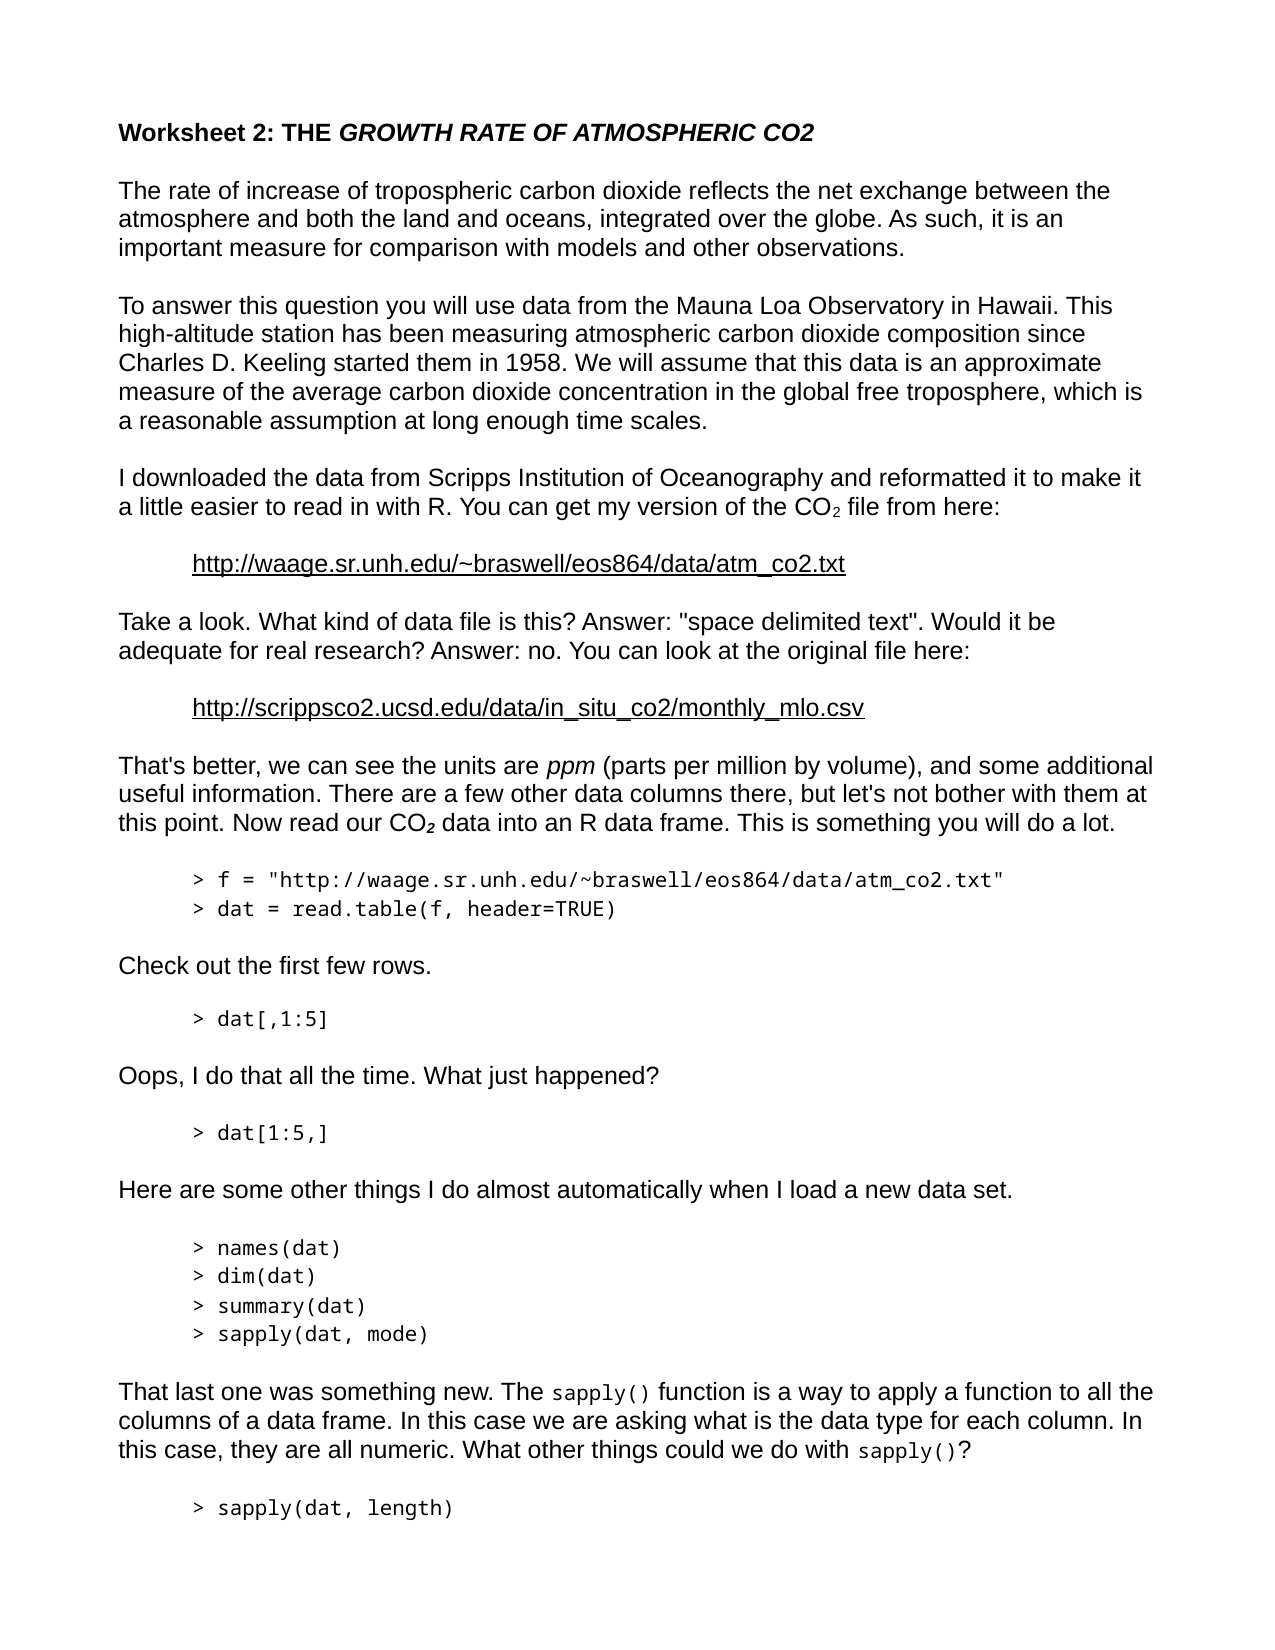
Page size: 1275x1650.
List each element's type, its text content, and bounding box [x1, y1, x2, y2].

text > sapply(dat, length) [118, 1493, 1157, 1522]
text http://scrippsco2.ucsd.edu/data/in_situ_co2/monthly_mlo.csv [118, 693, 1157, 722]
text To answer this question you will use data from the Mauna Loa Observatory in Hawaii. This high-altitude station has been measuring atmospheric carbon dioxide composition since Charles D. Keeling started them in 1958. We will assume that this data is an approximate measure of the average carbon dioxide concentration in the global free troposphere, which is a reasonable assumption at long enough time scales. [118, 291, 1157, 434]
text > sapply(dat, mode) [118, 1319, 1157, 1348]
text That last one was something new. The sapply() function is a way to apply a function to all the columns of a data frame. In this case we are asking what is the data type for each column. In this case, they are all numeric. What other things could we do with sapply()? [118, 1377, 1157, 1464]
text > dat[,1:5] [118, 1004, 1157, 1032]
text > f = "http://waage.sr.unh.edu/~braswell/eos864/data/atm_co2.txt" [118, 866, 1157, 894]
text The rate of increase of tropospheric carbon dioxide reflects the net exchange between the atmosphere and both the land and oceans, integrated over the globe. As such, it is an important measure for comparison with models and other observations. [118, 176, 1157, 262]
text Worksheet 2: THE GROWTH RATE OF ATMOSPHERIC CO2 [118, 118, 1157, 147]
text > dat[1:5,] [118, 1118, 1157, 1147]
text > names(dat) [118, 1233, 1157, 1261]
text I downloaded the data from Scripps Institution of Oceanography and reformatted it to make it a little easier to read in with R. You can get my version of the CO2 file from here: [118, 463, 1157, 521]
text > summary(dat) [118, 1290, 1157, 1319]
text > dim(dat) [118, 1261, 1157, 1290]
text http://waage.sr.unh.edu/~braswell/eos864/data/atm_co2.txt [118, 549, 1157, 578]
text Here are some other things I do almost automatically when I load a new data set. [118, 1176, 1157, 1204]
text Oops, I do that all the time. What just happened? [118, 1061, 1157, 1089]
text Take a look. What kind of data file is this? Answer: "space delimited text". Would it be adequate for real research? Answer: no. You can look at the original file here: [118, 607, 1157, 664]
text That's better, we can see the units are ppm (parts per million by volume), and some additional useful information. There are a few other data columns there, but let's not bother with them at this point. Now read our CO2 data into an R data frame. This is something you will do a lot. [118, 751, 1157, 837]
text Check out the first few rows. [118, 951, 1157, 980]
text > dat = read.table(f, header=TRUE) [118, 894, 1157, 922]
